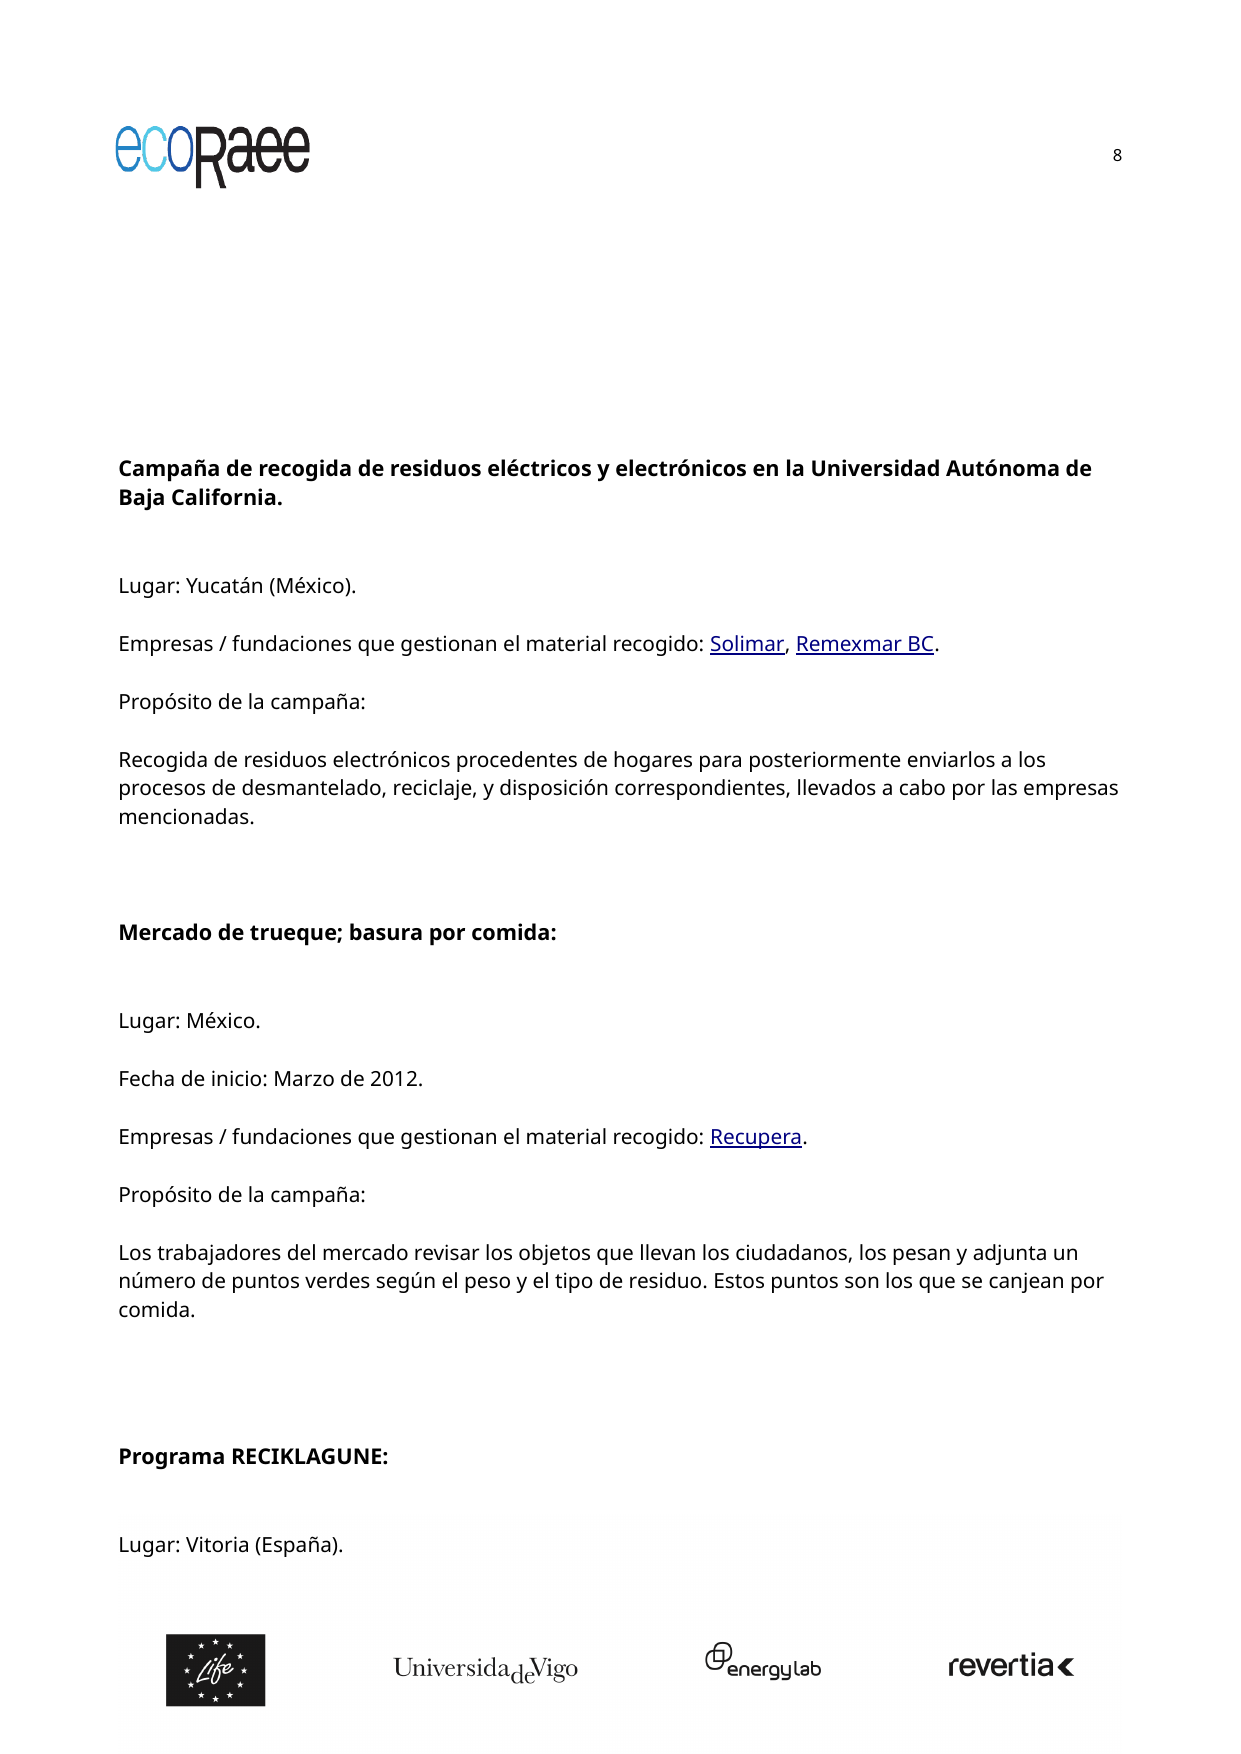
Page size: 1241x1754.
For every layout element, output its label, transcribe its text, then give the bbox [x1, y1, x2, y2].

picture [118, 1514, 1123, 1754]
text Campaña de recogida de residuos eléctricos y electrónicos en la Universidad Autónoma de Baja California. [118, 453, 1122, 512]
text Recogida de residuos electrónicos procedentes de hogares para posteriormente enviarlos a los procesos de desmantelado, reciclaje, y disposición correspondientes, llevados a cabo por las empresas mencionadas. [118, 745, 1122, 830]
text Lugar: México. [118, 1006, 1122, 1034]
text Empresas / fundaciones que gestionan el material recogido: Recupera. [118, 1122, 1122, 1150]
text Propósito de la campaña: [118, 687, 1122, 715]
picture [114, 124, 311, 190]
text Programa RECIKLAGUNE: [118, 1441, 1122, 1471]
text Los trabajadores del mercado revisar los objetos que llevan los ciudadanos, los pesan y adjunta un número de puntos verdes según el peso y el tipo de residuo. Estos puntos son los que se canjean por comida. [118, 1238, 1122, 1323]
text Lugar: Yucatán (México). [118, 571, 1122, 599]
text Fecha de inicio: Marzo de 2012. [118, 1064, 1122, 1092]
text Mercado de trueque; basura por comida: [118, 918, 1122, 947]
text Empresas / fundaciones que gestionan el material recogido: Solimar, Remexmar BC. [118, 629, 1122, 657]
text Propósito de la campaña: [118, 1180, 1122, 1208]
